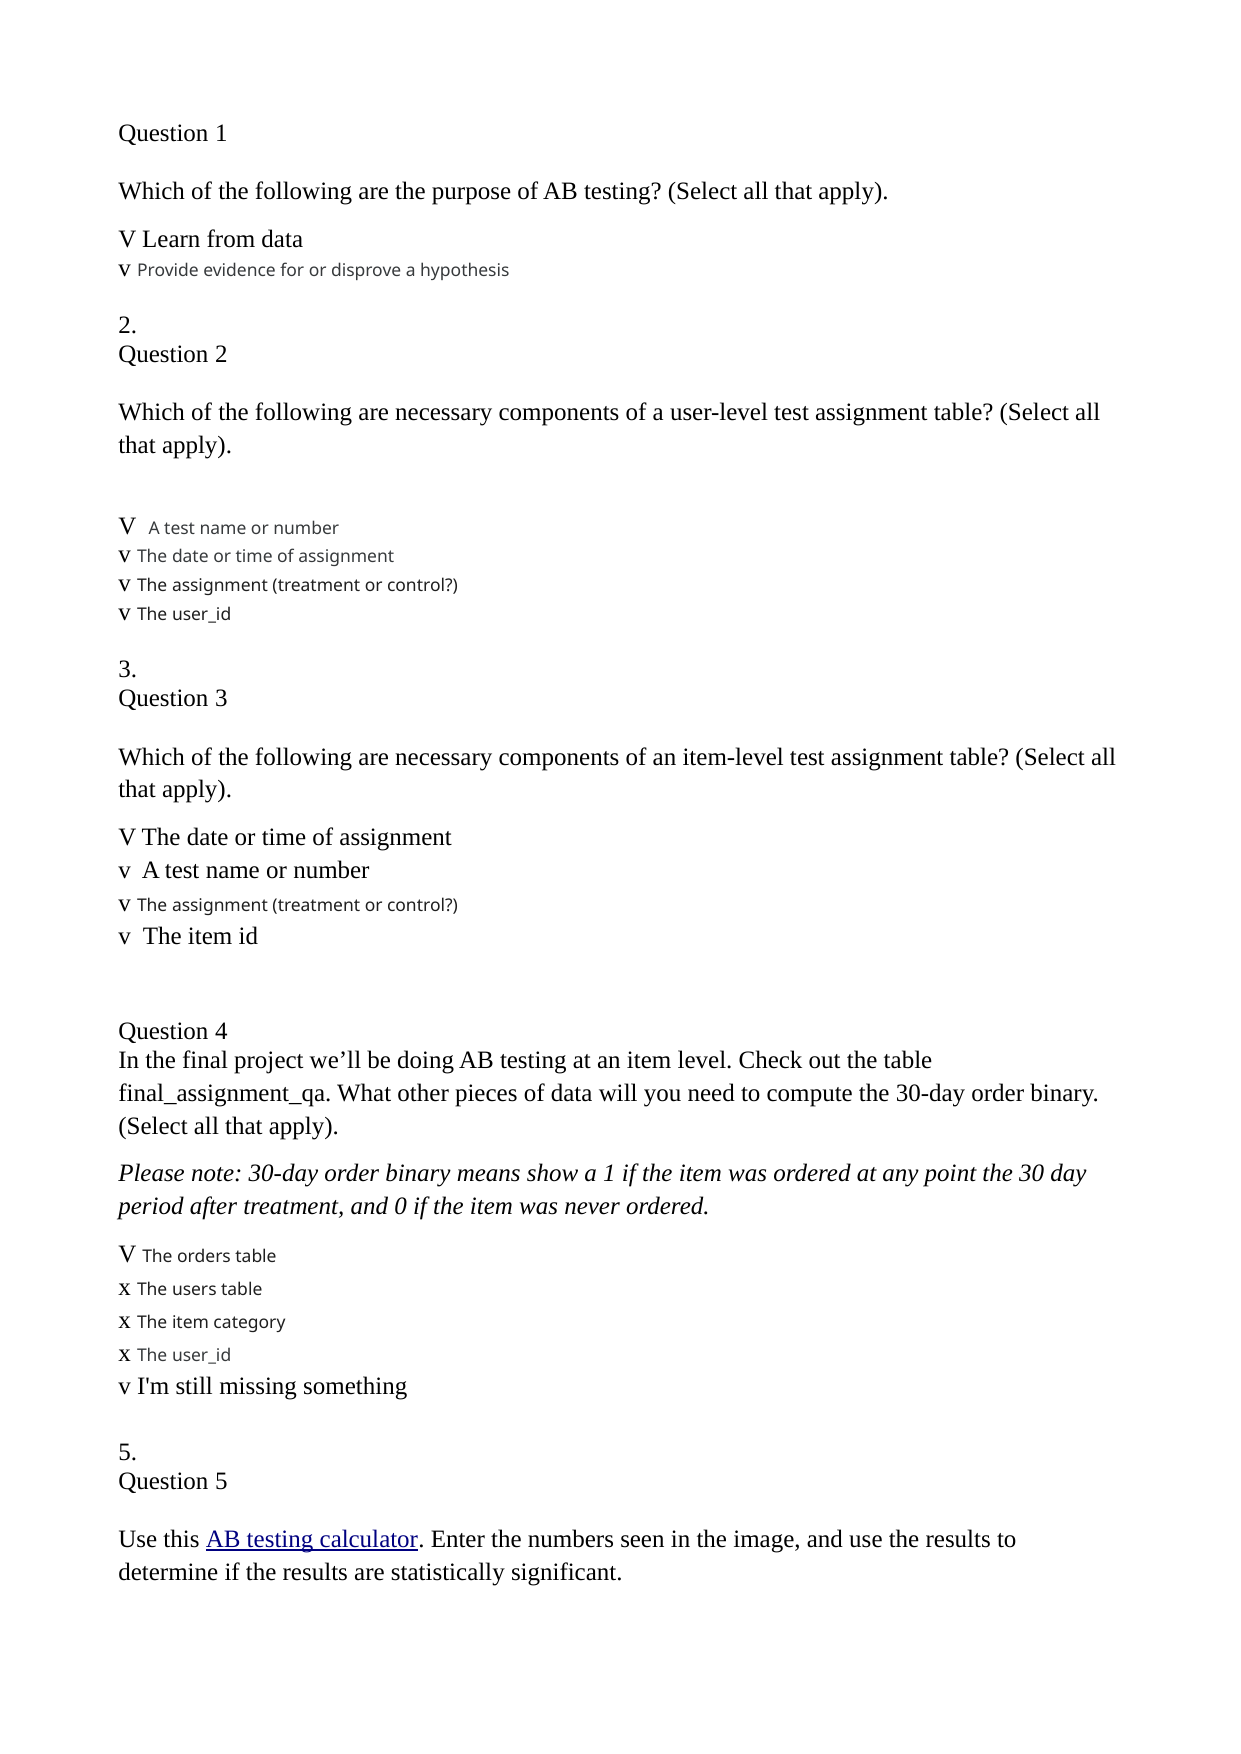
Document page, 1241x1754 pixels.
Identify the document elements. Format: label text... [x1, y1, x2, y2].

text 5. [118, 1437, 1122, 1466]
text Which of the following are the purpose of AB testing? (Select all that apply). [118, 176, 1122, 205]
text Question 2 [118, 339, 1122, 368]
text v The date or time of assignment [118, 539, 1122, 568]
text Question 1 [118, 118, 1122, 147]
text v Provide evidence for or disprove a hypothesis [118, 253, 1122, 281]
text v The assignment (treatment or control?) [118, 888, 1122, 917]
text V A test name or number [118, 511, 1122, 539]
text Which of the following are necessary components of a user-level test assignment table? (Select all that apply). [118, 397, 1122, 459]
text v The user_id [118, 597, 1122, 626]
text x The users table [118, 1272, 1122, 1301]
text Question 5 [118, 1466, 1122, 1495]
text v I'm still missing something [118, 1371, 1122, 1400]
text v The item id [118, 921, 1122, 950]
text Which of the following are necessary components of an item-level test assignment table? (Select all that apply). [118, 742, 1122, 803]
text 3. [118, 654, 1122, 683]
text V The orders table [118, 1239, 1122, 1268]
text v A test name or number [118, 855, 1122, 884]
text v The assignment (treatment or control?) [118, 568, 1122, 597]
text x The user_id [118, 1338, 1122, 1367]
text Question 3 [118, 683, 1122, 712]
text x The item category [118, 1305, 1122, 1334]
text 2. [118, 310, 1122, 339]
text V The date or time of assignment [118, 822, 1122, 851]
text In the final project we’ll be doing AB testing at an item level. Check out the table final_assignment_qa. What other pieces of data will you need to compute the 30-day order binary. (Select all that apply). [118, 1045, 1122, 1139]
text V Learn from data [118, 224, 1122, 253]
text Use this AB testing calculator. Enter the numbers seen in the image, and use the results to determine if the results are statistically significant. [118, 1524, 1122, 1586]
text Question 4 [118, 987, 1122, 1045]
text Please note: 30-day order binary means show a 1 if the item was ordered at any point the 30 day period after treatment, and 0 if the item was never ordered. [118, 1158, 1122, 1220]
